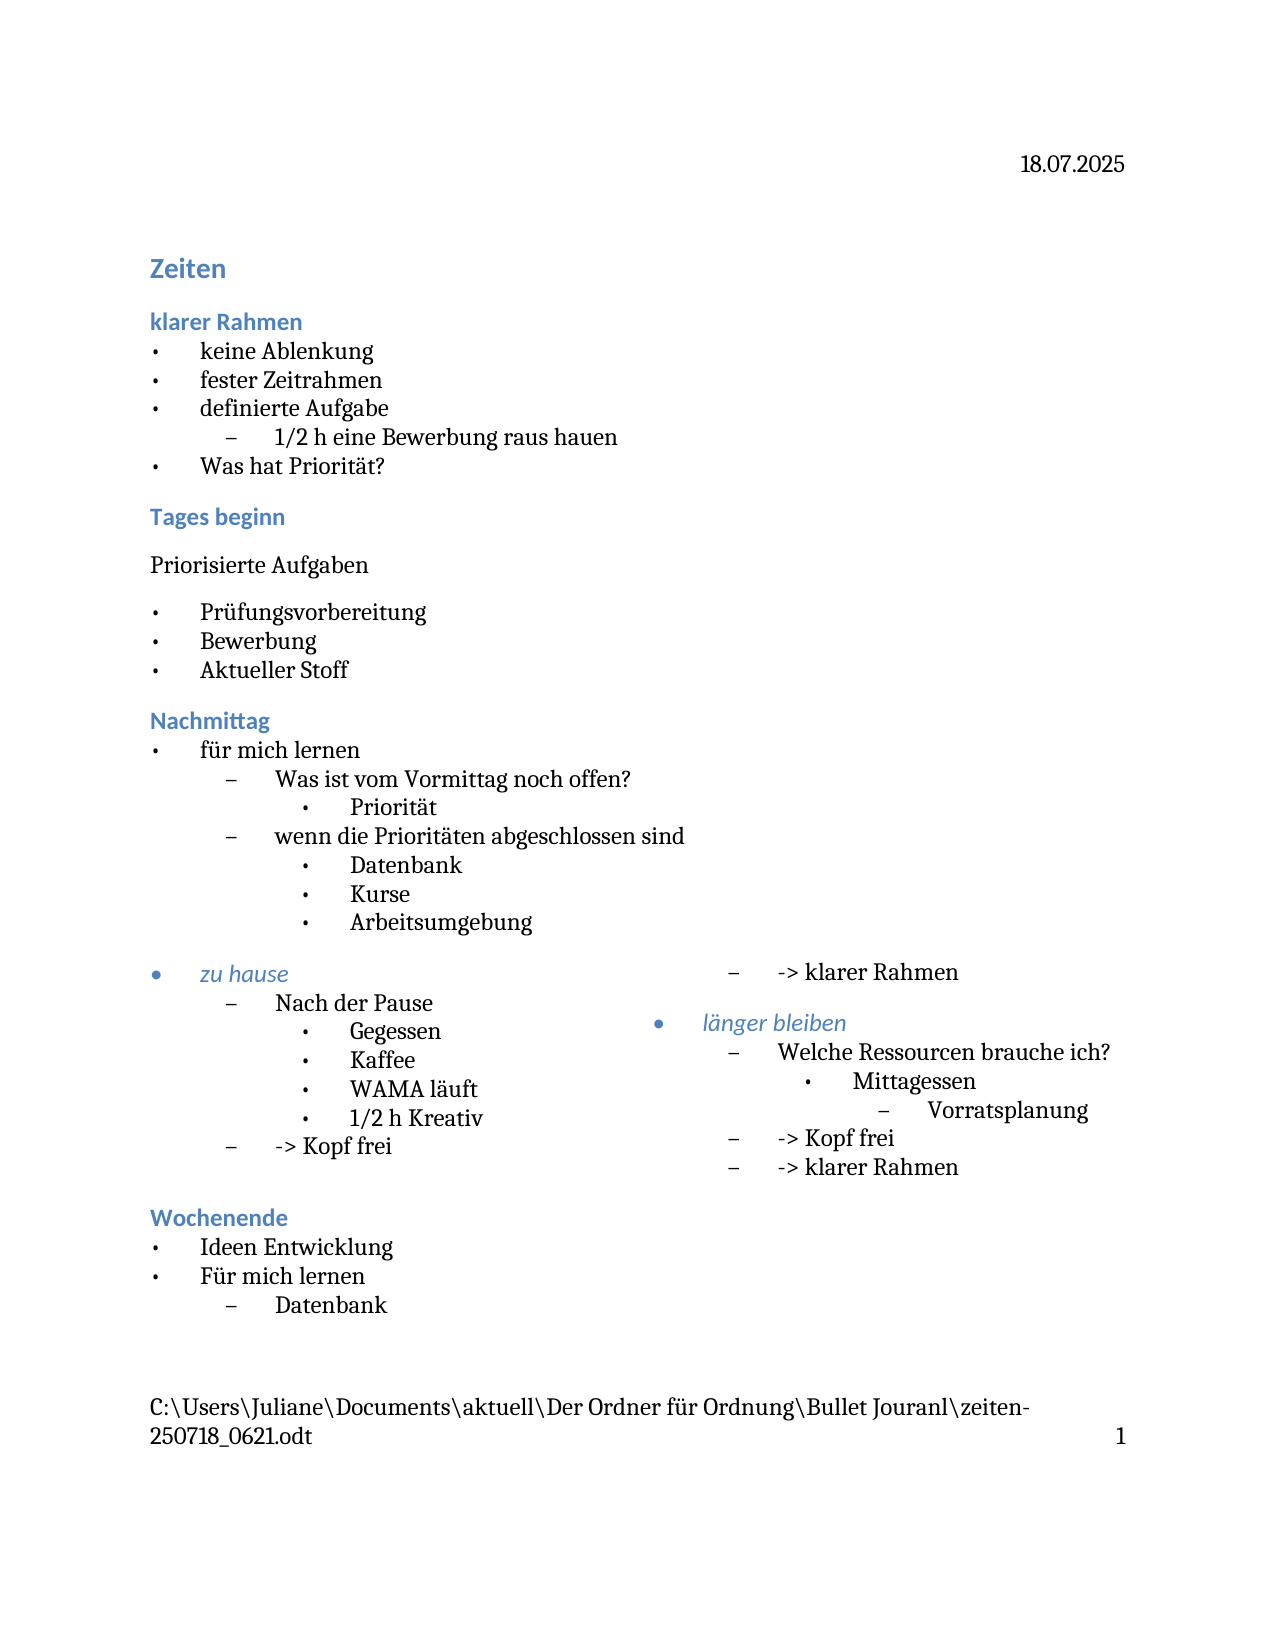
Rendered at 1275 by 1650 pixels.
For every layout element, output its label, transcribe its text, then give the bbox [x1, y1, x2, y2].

list keine Ablenkung [150, 337, 1125, 366]
list Datenbank [300, 851, 1125, 879]
subtitle länger bleiben [652, 1007, 1125, 1038]
list Mittagessen [802, 1067, 1125, 1096]
subtitle zu hause [150, 958, 623, 988]
subtitle Wochenende [150, 1203, 1125, 1233]
list -> Kopf frei [225, 1132, 623, 1161]
list Bewerbung [150, 627, 1125, 656]
list Gegessen [300, 1017, 623, 1046]
list -> klarer Rahmen [727, 958, 1125, 987]
subtitle Zeiten [150, 250, 1125, 286]
list für mich lernen [150, 736, 1125, 764]
list -> klarer Rahmen [727, 1153, 1125, 1182]
list Was ist vom Vormittag noch offen? [225, 764, 1125, 793]
list Welche Ressourcen brauche ich? [727, 1038, 1125, 1067]
subtitle klarer Rahmen [150, 306, 1125, 337]
list 1/2 h eine Bewerbung raus hauen [225, 423, 1125, 452]
list Prüfungsvorbereitung [150, 598, 1125, 627]
list Arbeitsumgebung [300, 908, 1125, 937]
subtitle Nachmittag [150, 705, 1125, 736]
list Aktueller Stoff [150, 656, 1125, 684]
list Vorratsplanung [877, 1096, 1125, 1124]
list fester Zeitrahmen [150, 366, 1125, 394]
list -> Kopf frei [727, 1124, 1125, 1153]
subtitle Tages beginn [150, 501, 1125, 532]
list Ideen Entwicklung [150, 1233, 1125, 1262]
list Kurse [300, 879, 1125, 908]
list definierte Aufgabe [150, 394, 1125, 423]
list Kaffee [300, 1046, 623, 1075]
list Nach der Pause [225, 988, 623, 1017]
text Priorisierte Aufgaben [150, 551, 1125, 579]
list Für mich lernen [150, 1262, 1125, 1291]
list Datenbank [225, 1291, 1125, 1319]
list wenn die Prioritäten abgeschlossen sind [225, 822, 1125, 851]
list 1/2 h Kreativ [300, 1103, 623, 1132]
list WAMA läuft [300, 1075, 623, 1103]
list Was hat Priorität? [150, 452, 1125, 481]
list Priorität [300, 793, 1125, 822]
